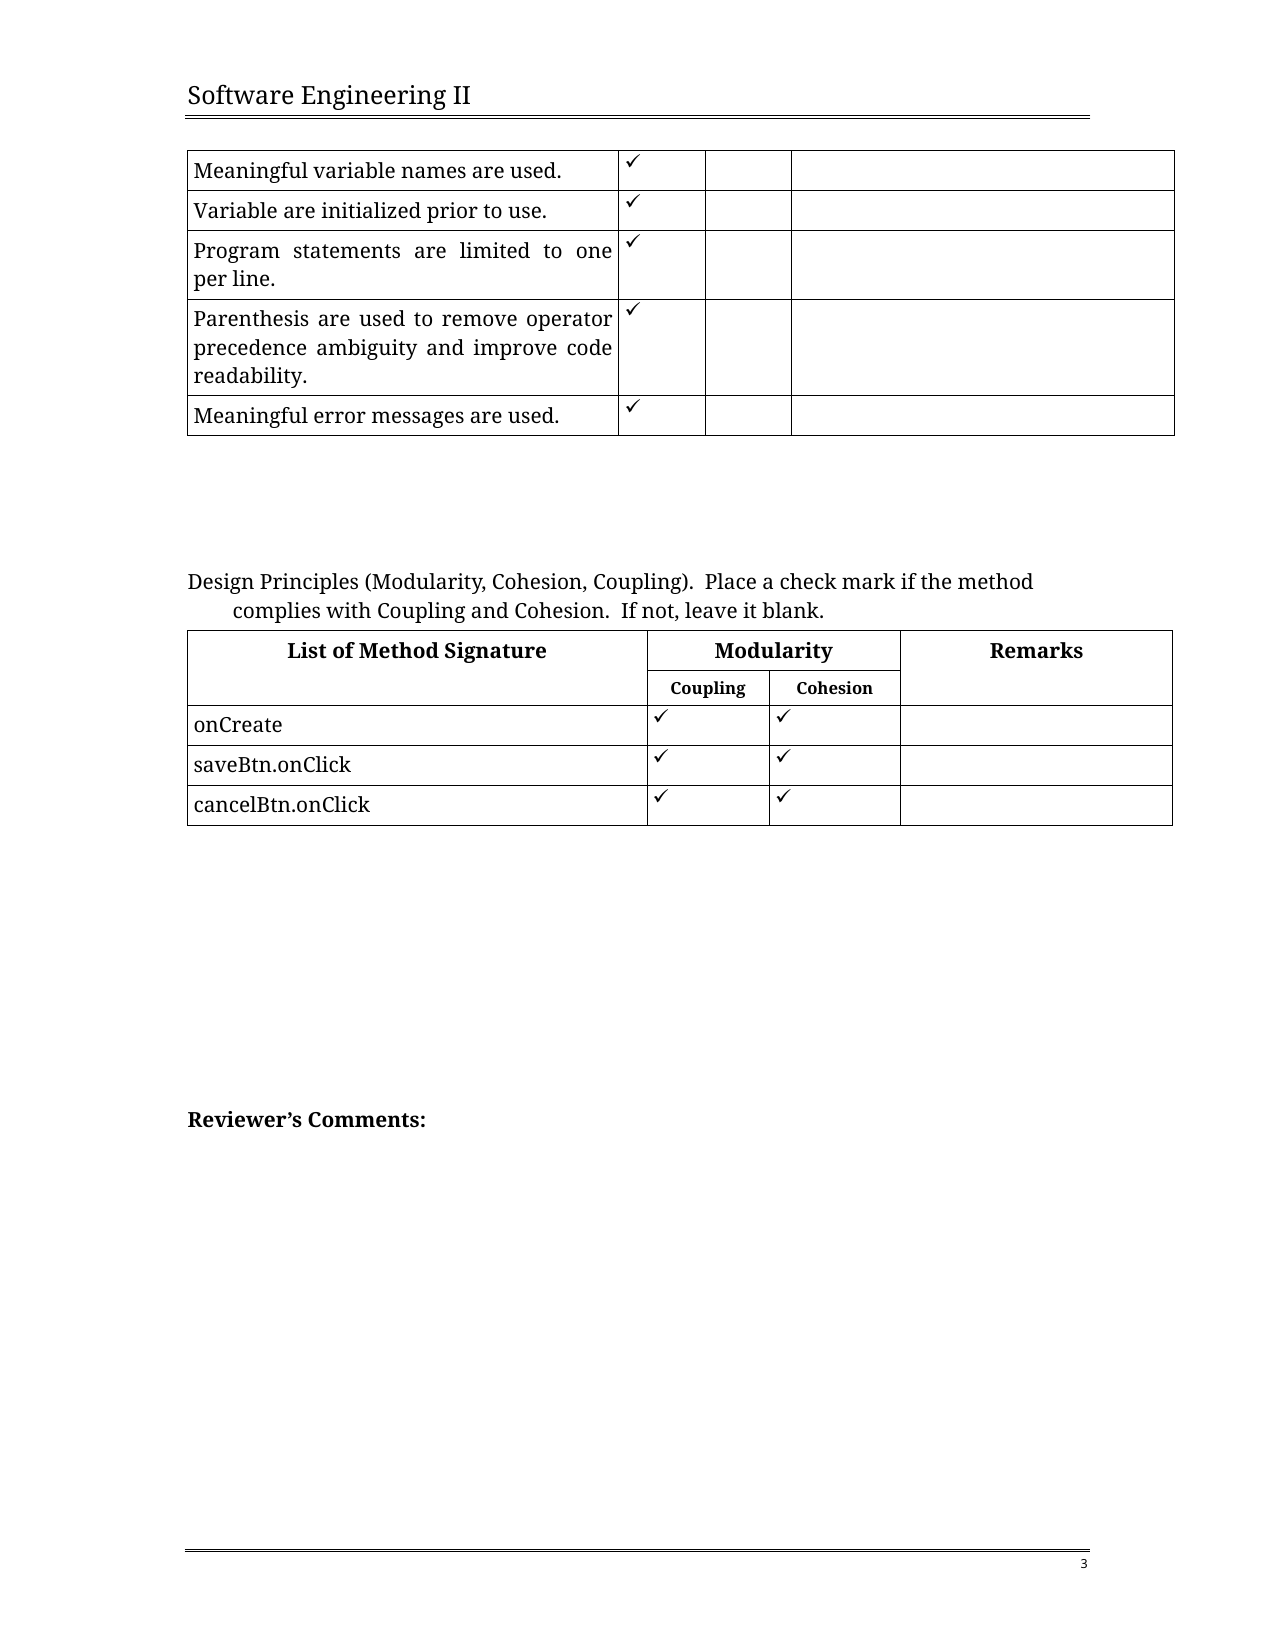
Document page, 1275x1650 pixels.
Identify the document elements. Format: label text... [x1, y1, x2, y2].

table_cell ✓ [619, 231, 705, 298]
table_cell saveBtn.onClick [188, 746, 647, 785]
table_cell ✓ [770, 746, 900, 785]
table_cell ✓ [619, 151, 705, 190]
table_cell Meaningful error messages are used. [188, 396, 618, 435]
table_cell [792, 191, 1174, 230]
table_cell Program statements are limited to one per line. [188, 231, 618, 298]
table_cell ✓ [619, 191, 705, 230]
subtitle Design Principles (Modularity, Cohesion, Coupling). Place a check mark if the method complies with Coupling and Cohesion. If not, leave it blank. [187, 567, 1087, 624]
table_cell [792, 396, 1174, 435]
table_header List of Method Signature [188, 631, 647, 705]
table_cell Variable are initialized prior to use. [188, 191, 618, 230]
table_cell [706, 396, 791, 435]
table_cell ✓ [619, 300, 705, 395]
subtitle Reviewer’s Comments: [187, 1105, 1087, 1162]
table_cell [901, 786, 1172, 825]
table_header Remarks [901, 631, 1172, 705]
table_cell Meaningful variable names are used. [188, 151, 618, 190]
table_cell ✓ [619, 396, 705, 435]
table_cell Cohesion [770, 671, 900, 705]
table_cell [706, 151, 791, 190]
table_cell ✓ [770, 706, 900, 745]
table_cell [901, 746, 1172, 785]
table_cell cancelBtn.onClick [188, 786, 647, 825]
table_cell [706, 300, 791, 395]
table_cell [792, 231, 1174, 298]
table_cell [706, 191, 791, 230]
table_cell ✓ [648, 706, 769, 745]
table_cell ✓ [648, 746, 769, 785]
table_cell [901, 706, 1172, 745]
table_cell [706, 231, 791, 298]
table_cell [792, 300, 1174, 395]
table_cell Coupling [648, 671, 769, 705]
table_cell ✓ [648, 786, 769, 825]
table_cell [792, 151, 1174, 190]
table_cell ✓ [770, 786, 900, 825]
table_cell Parenthesis are used to remove operator precedence ambiguity and improve code readability. [188, 300, 618, 395]
table_header Modularity [648, 631, 900, 670]
table_cell onCreate [188, 706, 647, 745]
